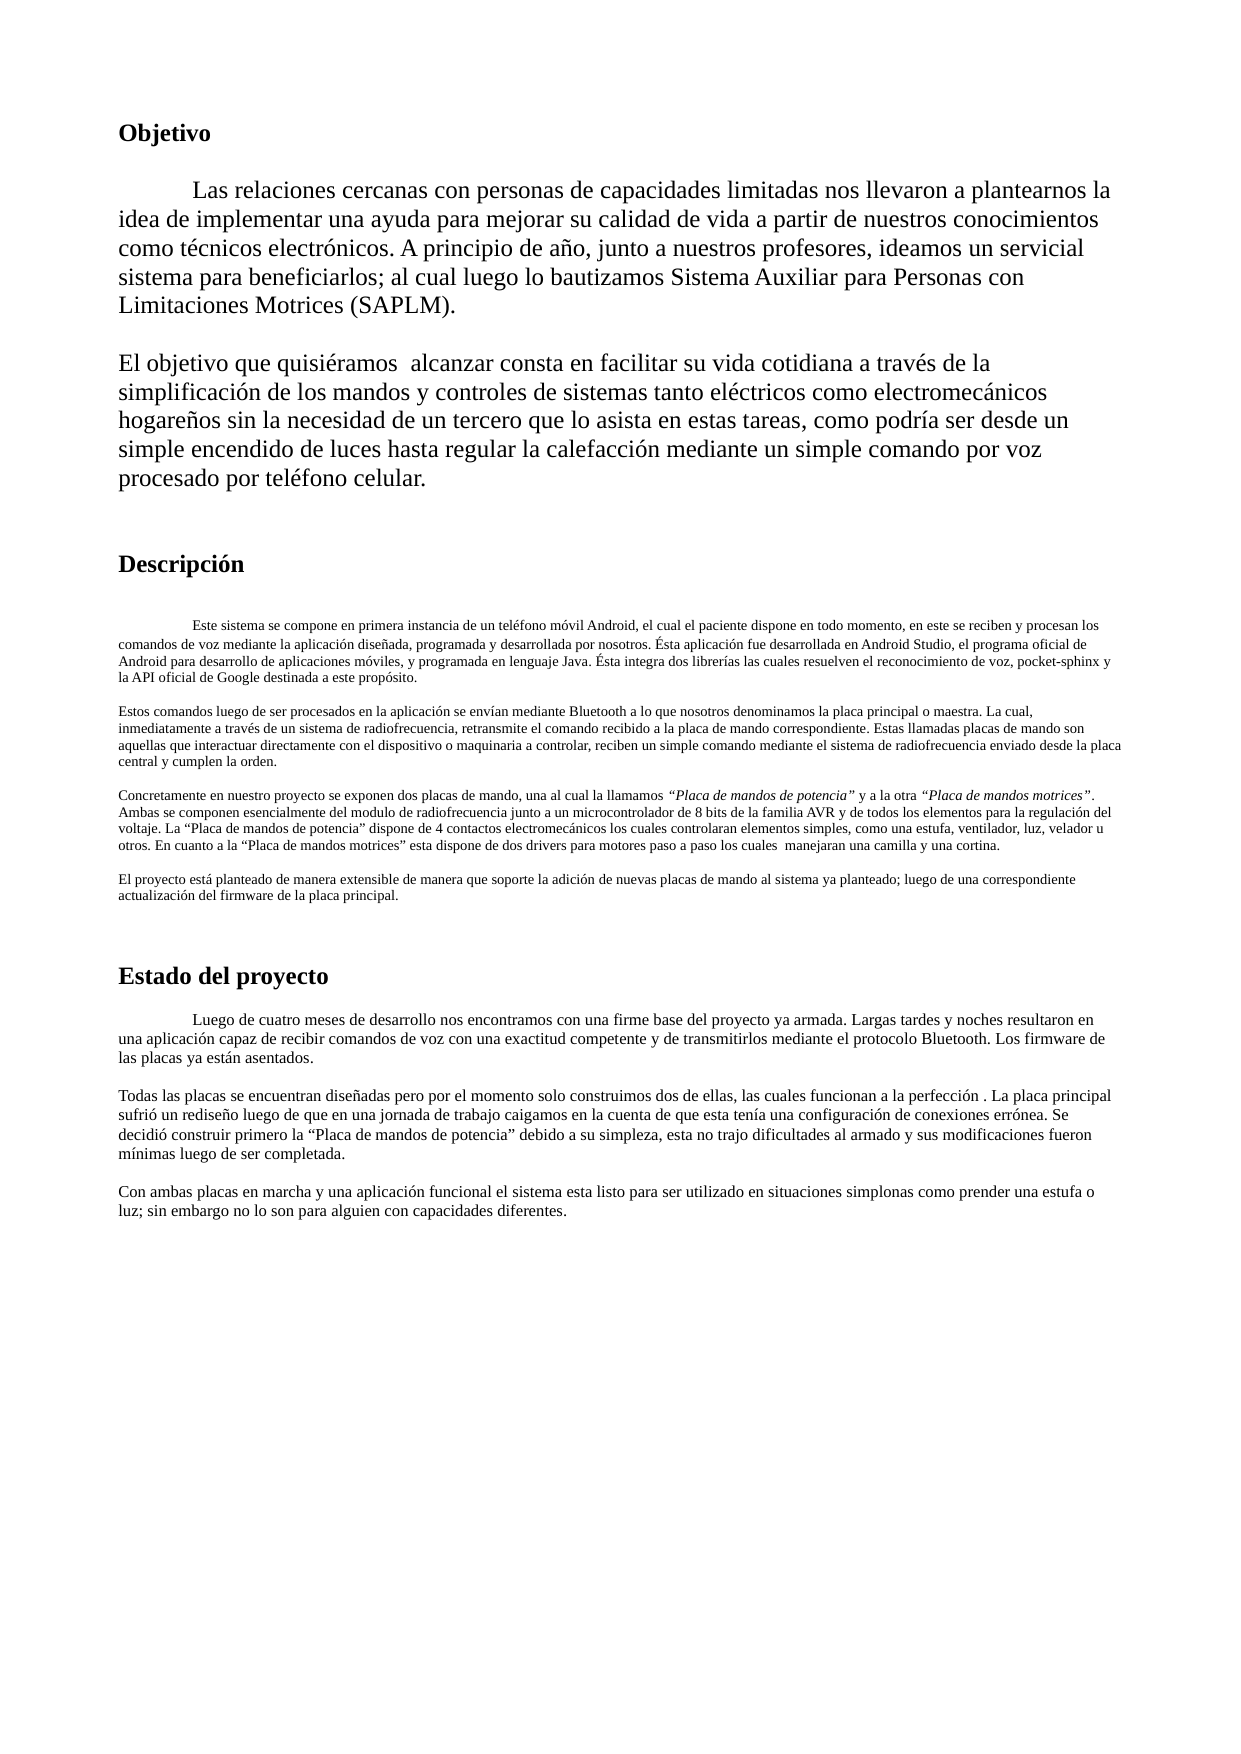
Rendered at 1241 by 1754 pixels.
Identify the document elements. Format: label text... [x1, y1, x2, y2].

text Estado del proyecto [118, 961, 1122, 990]
text El proyecto está planteado de manera extensible de manera que soporte la adición de nuevas placas de mando al sistema ya planteado; luego de una correspondiente actualización del firmware de la placa principal. [118, 870, 1122, 904]
text Este sistema se compone en primera instancia de un teléfono móvil Android, el cual el paciente dispone en todo momento, en este se reciben y procesan los comandos de voz mediante la aplicación diseñada, programada y desarrollada por nosotros. Ésta aplicación fue desarrollada en Android Studio, el programa oficial de Android para desarrollo de aplicaciones móviles, y programada en lenguaje Java. Ésta integra dos librerías las cuales resuelven el reconocimiento de voz, pocket-sphinx y la API oficial de Google destinada a este propósito. [118, 607, 1122, 686]
text Estos comandos luego de ser procesados en la aplicación se envían mediante Bluetooth a lo que nosotros denominamos la placa principal o maestra. La cual, inmediatamente a través de un sistema de radiofrecuencia, retransmite el comando recibido a la placa de mando correspondiente. Estas llamadas placas de mando son aquellas que interactuar directamente con el dispositivo o maquinaria a controlar, reciben un simple comando mediante el sistema de radiofrecuencia enviado desde la placa central y cumplen la orden. [118, 703, 1122, 770]
text Descripción [118, 549, 1122, 578]
text El objetivo que quisiéramos alcanzar consta en facilitar su vida cotidiana a través de la simplificación de los mandos y controles de sistemas tanto eléctricos como electromecánicos hogareños sin la necesidad de un tercero que lo asista en estas tareas, como podría ser desde un simple encendido de luces hasta regular la calefacción mediante un simple comando por voz procesado por teléfono celular. [118, 348, 1122, 492]
text Con ambas placas en marcha y una aplicación funcional el sistema esta listo para ser utilizado en situaciones simplonas como prender una estufa o luz; sin embargo no lo son para alguien con capacidades diferentes. [118, 1182, 1122, 1220]
text Todas las placas se encuentran diseñadas pero por el momento solo construimos dos de ellas, las cuales funcionan a la perfección . La placa principal sufrió un rediseño luego de que en una jornada de trabajo caigamos en la cuenta de que esta tenía una configuración de conexiones errónea. Se decidió construir primero la “Placa de mandos de potencia” debido a su simpleza, esta no trajo dificultades al armado y sus modificaciones fueron mínimas luego de ser completada. [118, 1086, 1122, 1163]
text Las relaciones cercanas con personas de capacidades limitadas nos llevaron a plantearnos la idea de implementar una ayuda para mejorar su calidad de vida a partir de nuestros conocimientos como técnicos electrónicos. A principio de año, junto a nuestros profesores, ideamos un servicial sistema para beneficiarlos; al cual luego lo bautizamos Sistema Auxiliar para Personas con Limitaciones Motrices (SAPLM). [118, 176, 1122, 319]
text Objetivo [118, 118, 1122, 147]
text Concretamente en nuestro proyecto se exponen dos placas de mando, una al cual la llamamos “Placa de mandos de potencia” y a la otra “Placa de mandos motrices”. Ambas se componen esencialmente del modulo de radiofrecuencia junto a un microcontrolador de 8 bits de la familia AVR y de todos los elementos para la regulación del voltaje. La “Placa de mandos de potencia” dispone de 4 contactos electromecánicos los cuales controlaran elementos simples, como una estufa, ventilador, luz, velador u otros. En cuanto a la “Placa de mandos motrices” esta dispone de dos drivers para motores paso a paso los cuales manejaran una camilla y una cortina. [118, 787, 1122, 854]
text Luego de cuatro meses de desarrollo nos encontramos con una firme base del proyecto ya armada. Largas tardes y noches resultaron en una aplicación capaz de recibir comandos de voz con una exactitud competente y de transmitirlos mediante el protocolo Bluetooth. Los firmware de las placas ya están asentados. [118, 1009, 1122, 1067]
